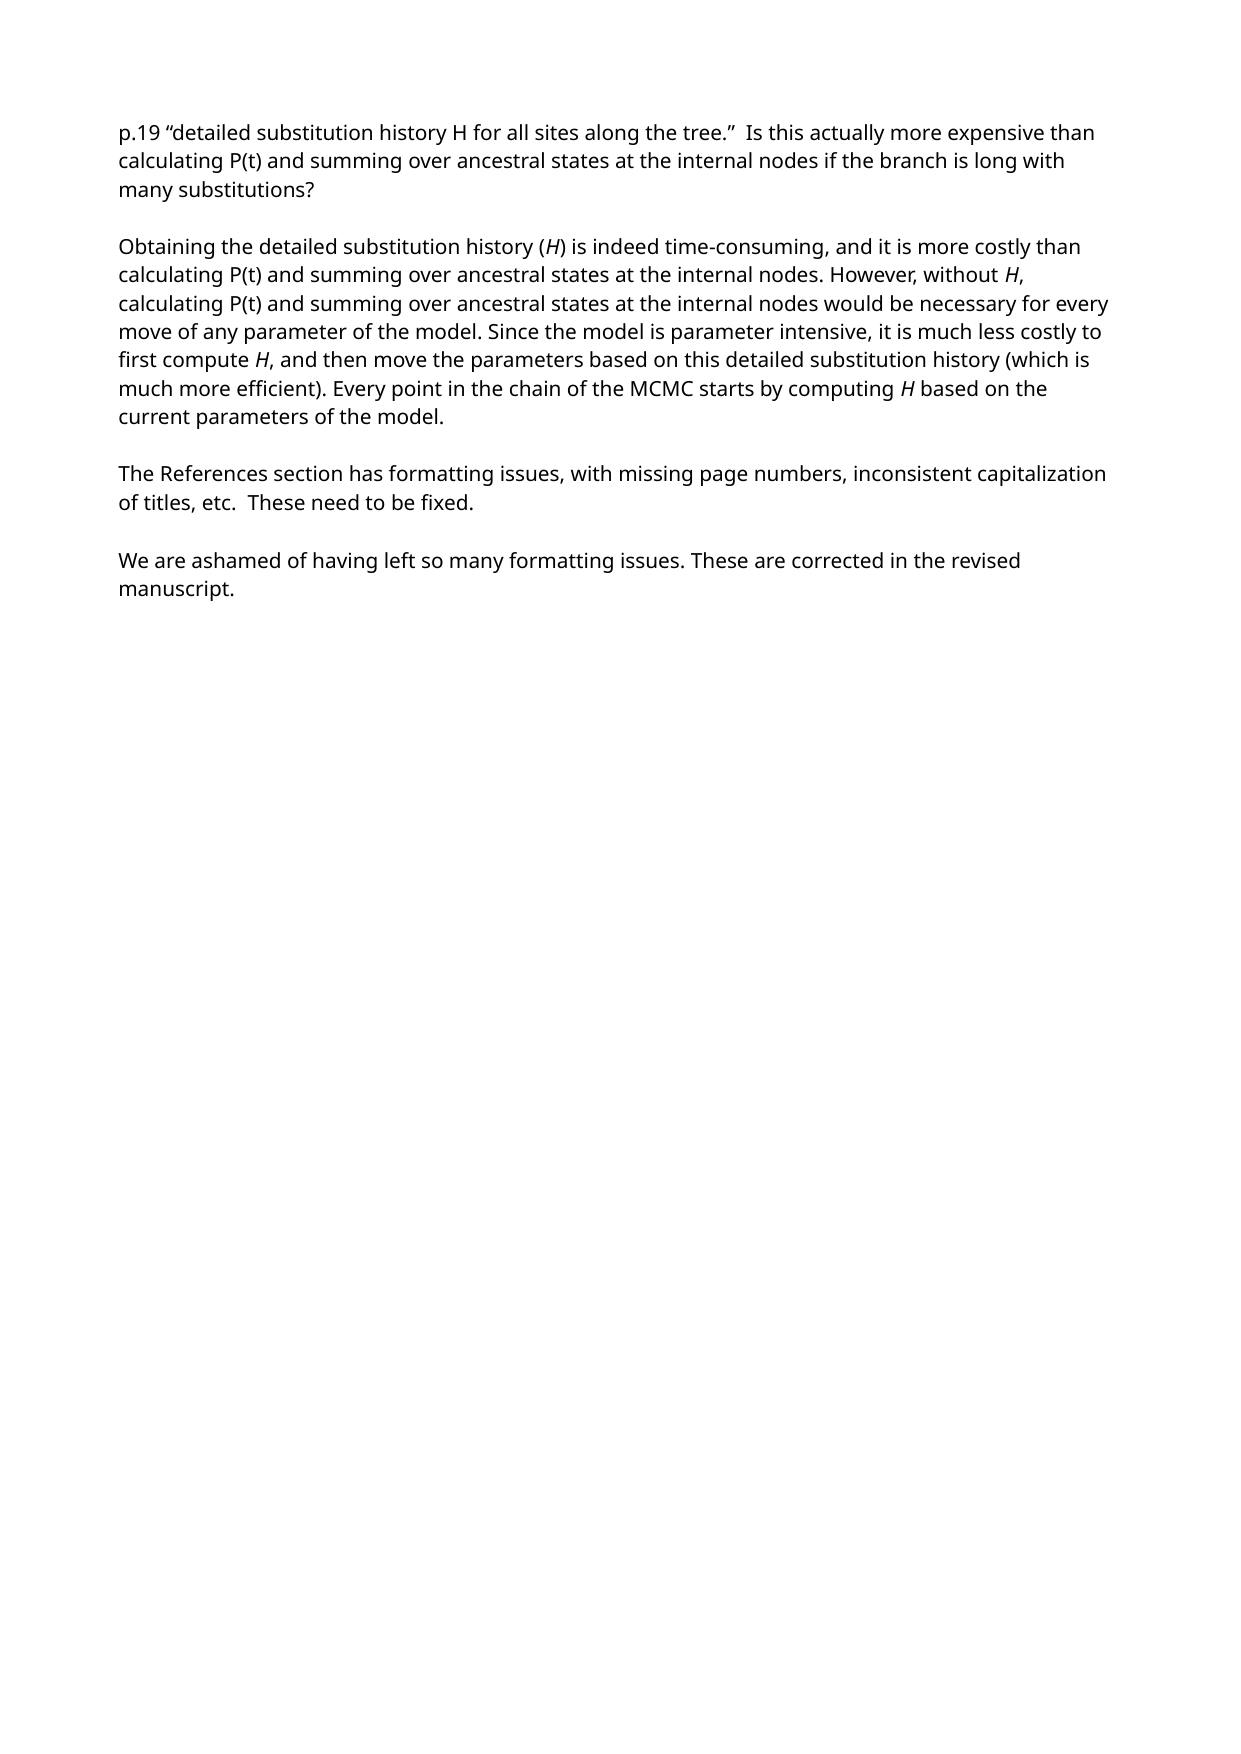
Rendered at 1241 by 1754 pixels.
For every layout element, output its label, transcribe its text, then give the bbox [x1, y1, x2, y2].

text Obtaining the detailed substitution history (H) is indeed time-consuming, and it is more costly than calculating P(t) and summing over ancestral states at the internal nodes. However, without H, calculating P(t) and summing over ancestral states at the internal nodes would be necessary for every move of any parameter of the model. Since the model is parameter intensive, it is much less costly to first compute H, and then move the parameters based on this detailed substitution history (which is much more efficient). Every point in the chain of the MCMC starts by computing H based on the current parameters of the model. [118, 232, 1122, 431]
text p.19 “detailed substitution history H for all sites along the tree.” Is this actually more expensive than calculating P(t) and summing over ancestral states at the internal nodes if the branch is long with many substitutions? [118, 118, 1122, 203]
text We are ashamed of having left so many formatting issues. These are corrected in the revised manuscript. [118, 546, 1122, 603]
text The References section has formatting issues, with missing page numbers, inconsistent capitalization of titles, etc. These need to be fixed. [118, 459, 1122, 516]
